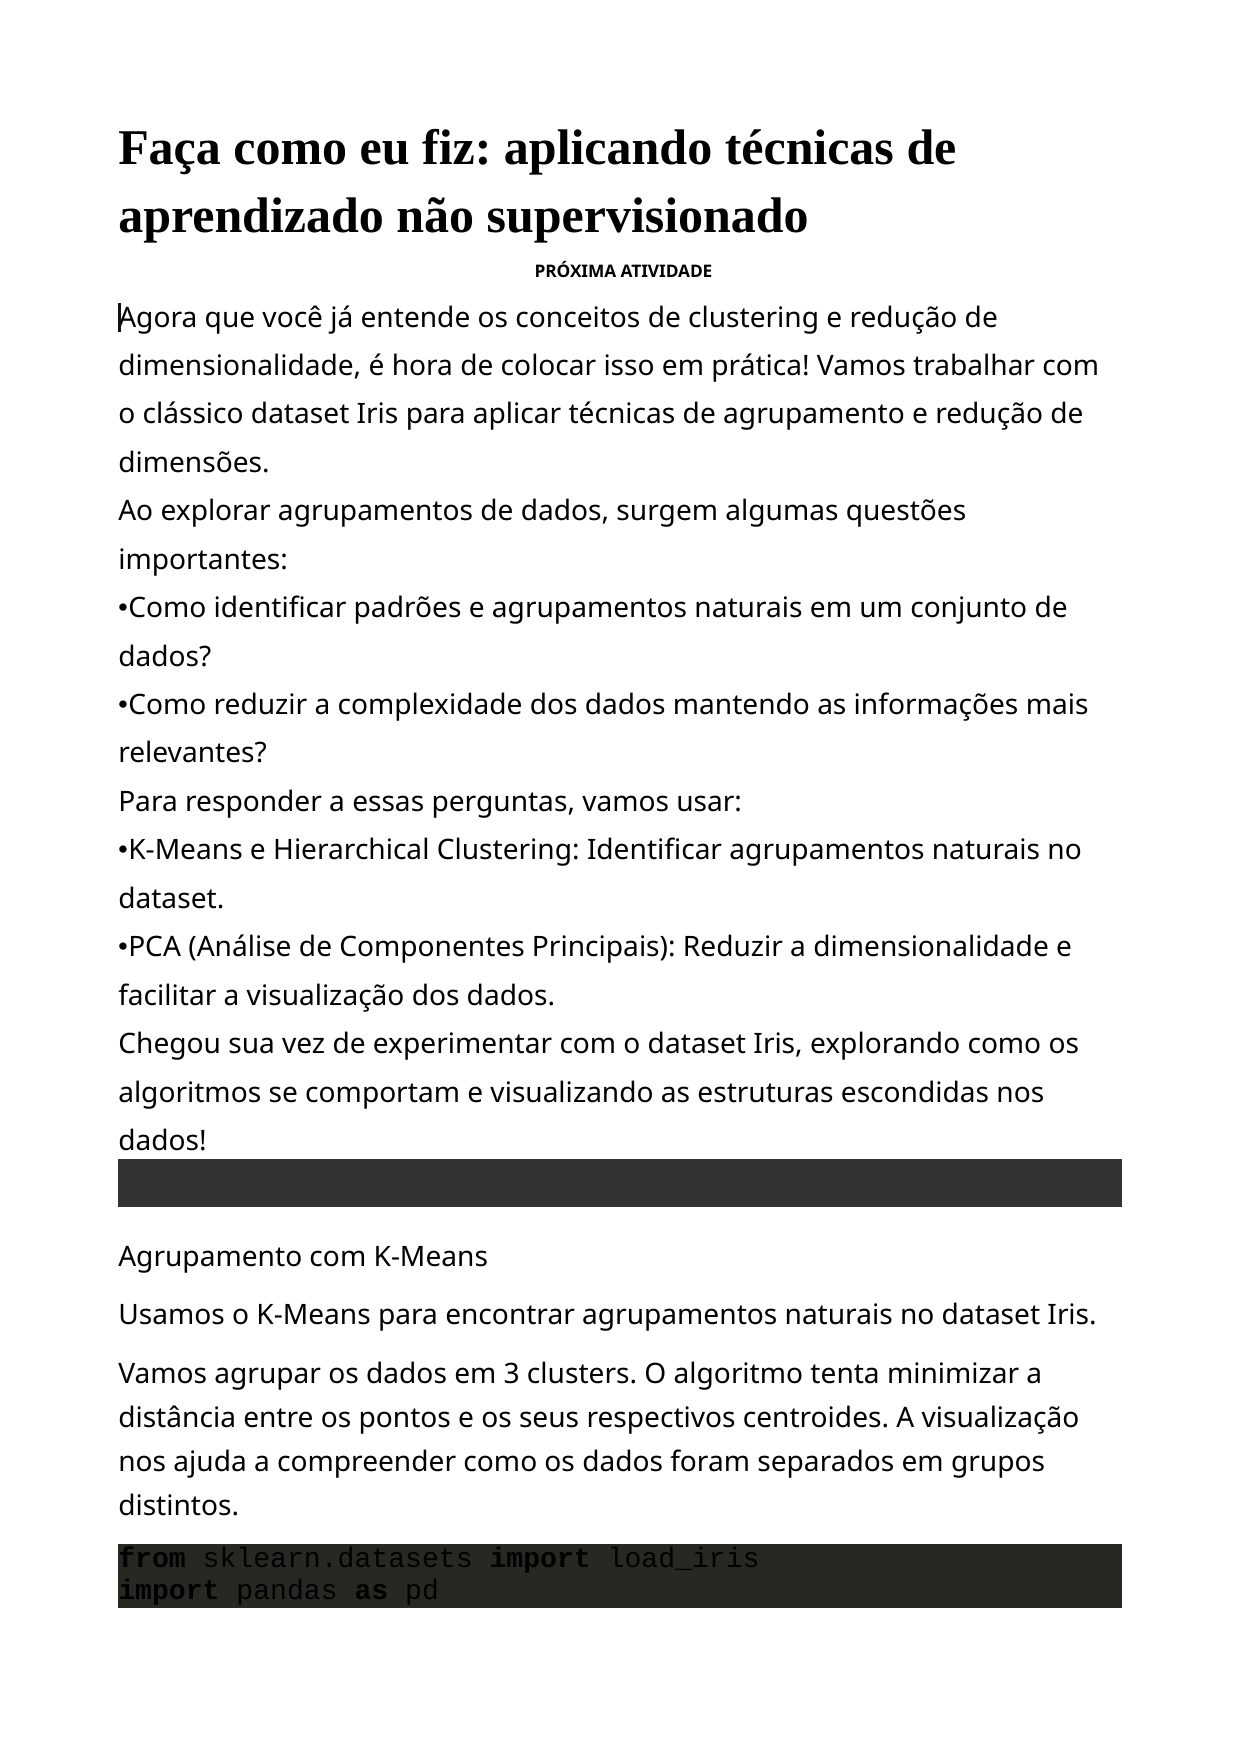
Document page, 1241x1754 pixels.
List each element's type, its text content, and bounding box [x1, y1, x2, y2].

text from sklearn.datasets import load_iris [118, 1544, 1122, 1576]
subtitle Faça como eu fiz: aplicando técnicas de aprendizado não supervisionado [118, 118, 1122, 243]
text Agora que você já entende os conceitos de clustering e redução de dimensionalidade, é hora de colocar isso em prática! Vamos trabalhar com o clássico dataset Iris para aplicar técnicas de agrupamento e redução de dimensões. [118, 287, 1122, 481]
text Ao explorar agrupamentos de dados, surgem algumas questões importantes: [118, 481, 1122, 577]
text Próxima Atividade [118, 254, 1122, 282]
text Vamos agrupar os dados em 3 clusters. O algoritmo tenta minimizar a distância entre os pontos e os seus respectivos centroides. A visualização nos ajuda a compreender como os dados foram separados em grupos distintos. [118, 1353, 1122, 1524]
list Como reduzir a complexidade dos dados mantendo as informações mais relevantes? [118, 674, 1122, 771]
text Chegou sua vez de experimentar com o dataset Iris, explorando como os algoritmos se comportam e visualizando as estruturas escondidas nos dados! [118, 1013, 1122, 1159]
list PCA (Análise de Componentes Principais): Reduzir a dimensionalidade e facilitar a visualização dos dados. [118, 916, 1122, 1013]
text Usamos o K-Means para encontrar agrupamentos naturais no dataset Iris. [118, 1294, 1122, 1333]
list Como identificar padrões e agrupamentos naturais em um conjunto de dados? [118, 577, 1122, 674]
text import pandas as pd [118, 1576, 1122, 1608]
text Para responder a essas perguntas, vamos usar: [118, 771, 1122, 819]
text Agrupamento com K-Means [118, 1236, 1122, 1274]
list K-Means e Hierarchical Clustering: Identificar agrupamentos naturais no dataset. [118, 819, 1122, 916]
